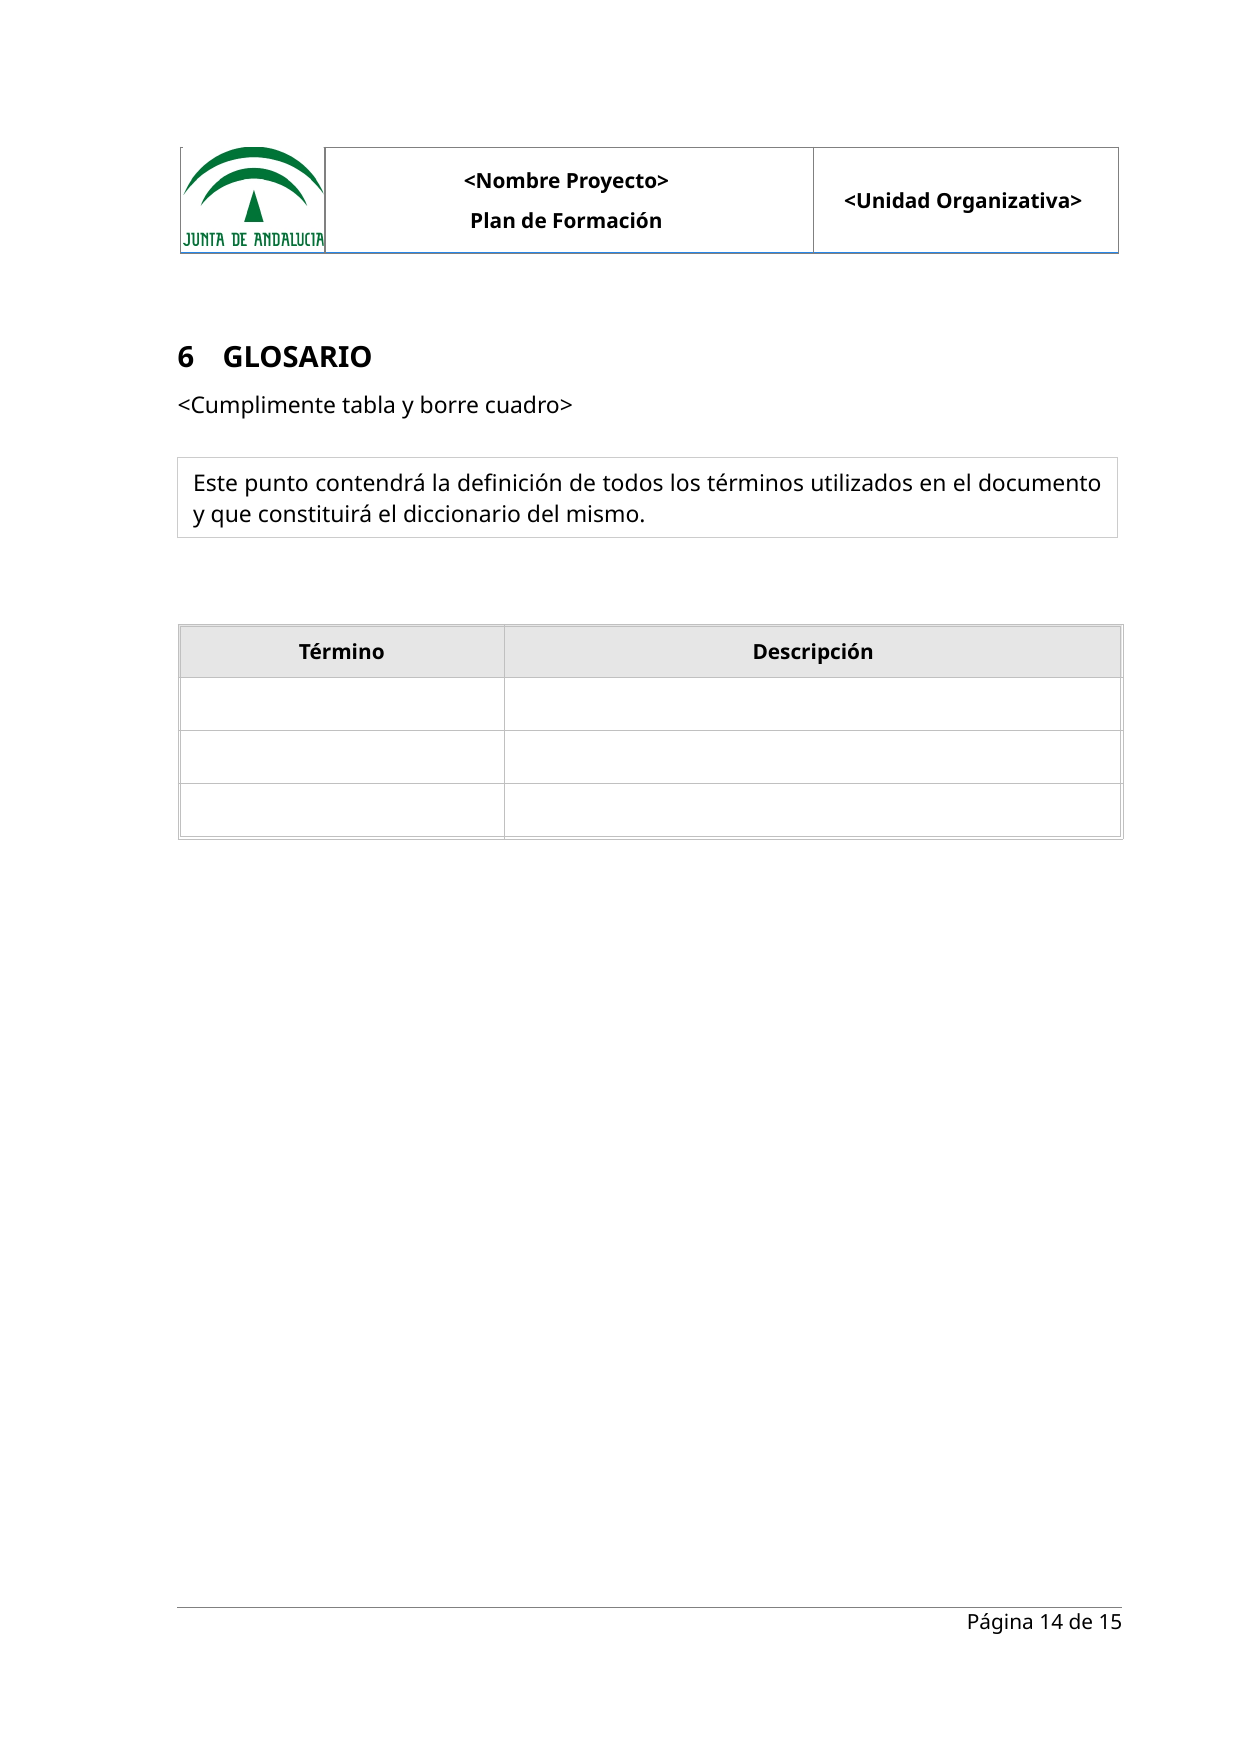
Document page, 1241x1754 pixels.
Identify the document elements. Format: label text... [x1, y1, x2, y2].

table_cell [505, 784, 1120, 836]
table_header Término [181, 627, 504, 677]
table_header Descripción [505, 627, 1120, 677]
picture [183, 147, 324, 246]
table_cell [505, 678, 1120, 730]
table_cell [181, 731, 504, 783]
text Este punto contendrá la definición de todos los términos utilizados en el documento y que constituirá el diccionario del mismo. [193, 467, 1102, 529]
table_cell [181, 784, 504, 836]
table_cell [181, 678, 504, 730]
subtitle GLOSARIO [177, 336, 1122, 376]
text <Cumplimente tabla y borre cuadro> [177, 389, 1122, 420]
table_cell [505, 731, 1120, 783]
